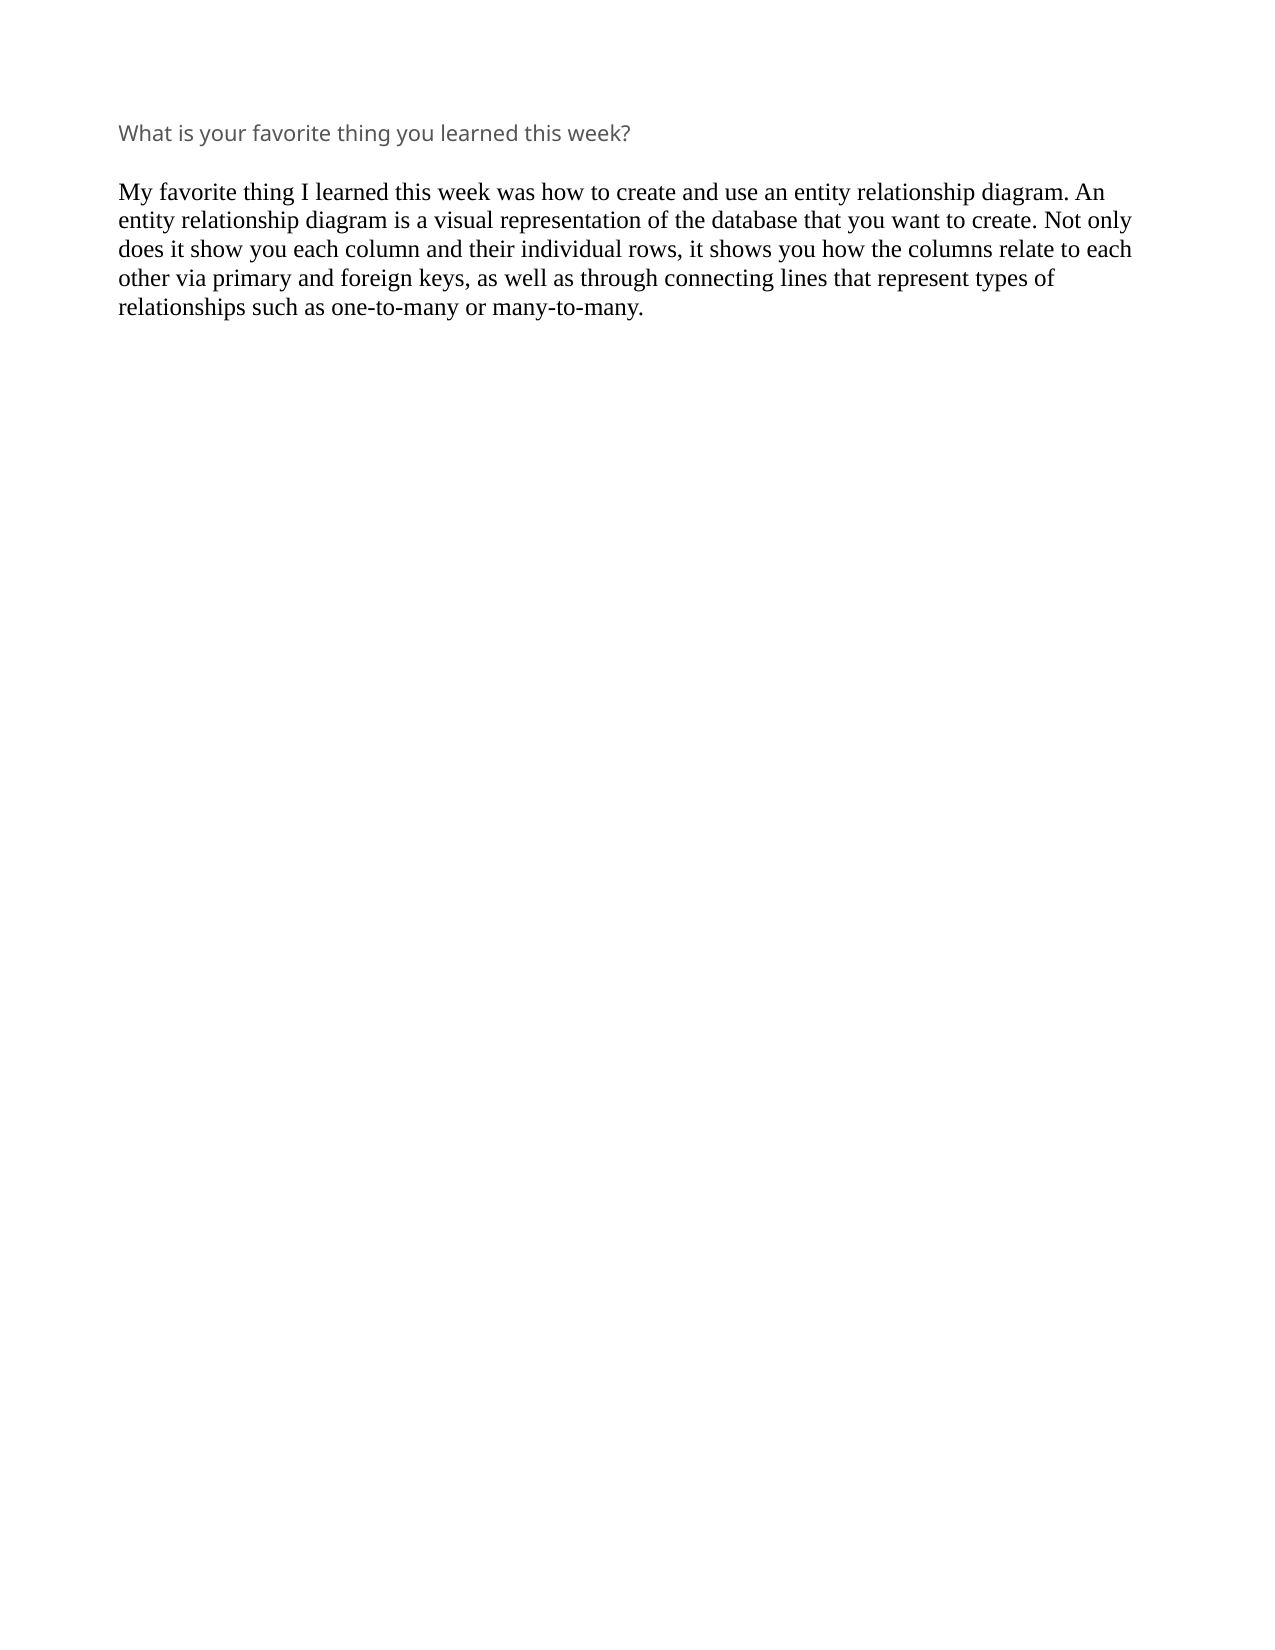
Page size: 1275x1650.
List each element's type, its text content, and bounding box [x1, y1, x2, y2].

text What is your favorite thing you learned this week? My favorite thing I learned this week was how to create and use an entity relationship diagram. An entity relationship diagram is a visual representation of the database that you want to create. Not only does it show you each column and their individual rows, it shows you how the columns relate to each other via primary and foreign keys, as well as through connecting lines that represent types of relationships such as one-to-many or many-to-many. [118, 118, 1157, 320]
